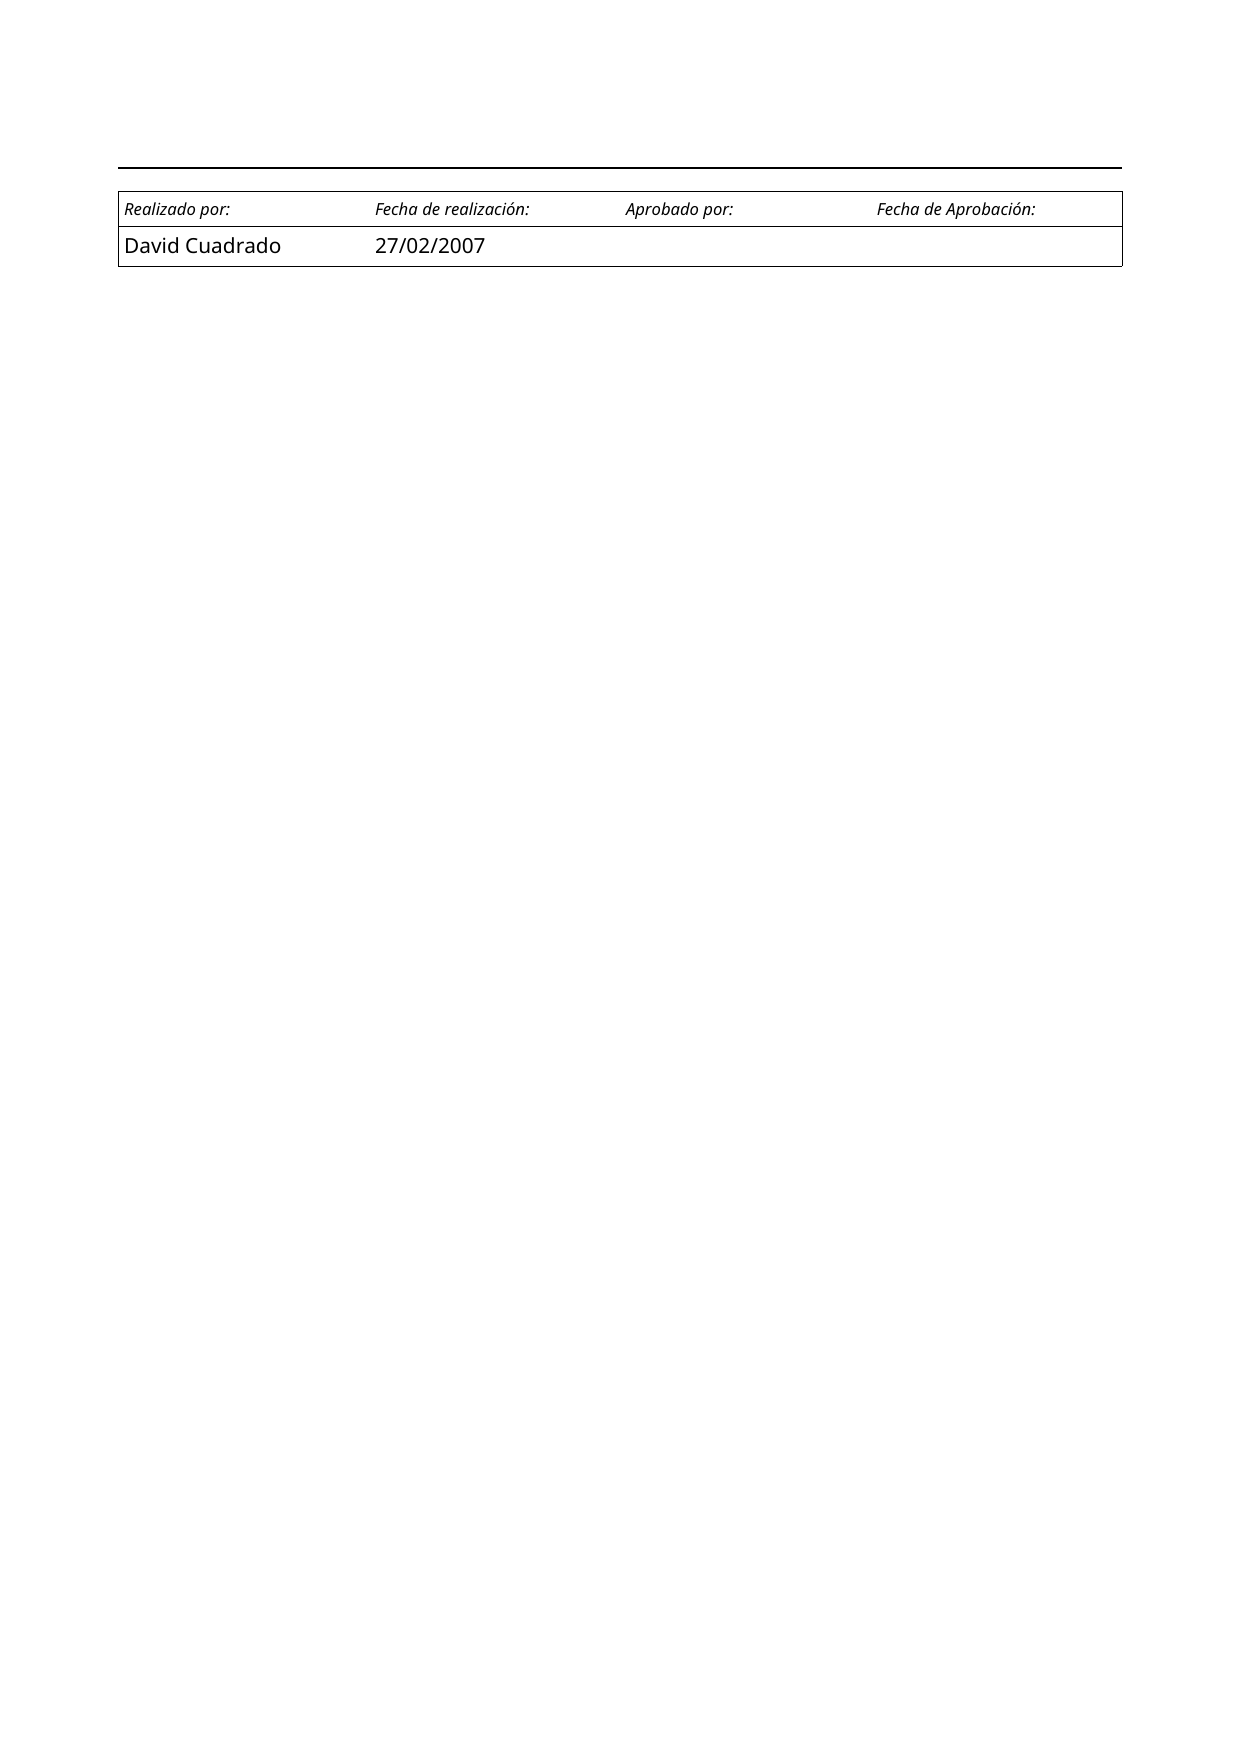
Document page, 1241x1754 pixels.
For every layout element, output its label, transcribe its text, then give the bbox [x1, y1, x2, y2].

table_cell [620, 227, 871, 266]
table_cell David Cuadrado [119, 227, 369, 266]
table_header Aprobado por: [620, 192, 871, 226]
table_header Fecha de realización: [369, 192, 620, 226]
table_header Realizado por: [119, 192, 369, 226]
table_cell 27/02/2007 [369, 227, 620, 266]
table_cell [871, 227, 1122, 266]
table_header Fecha de Aprobación: [871, 192, 1122, 226]
